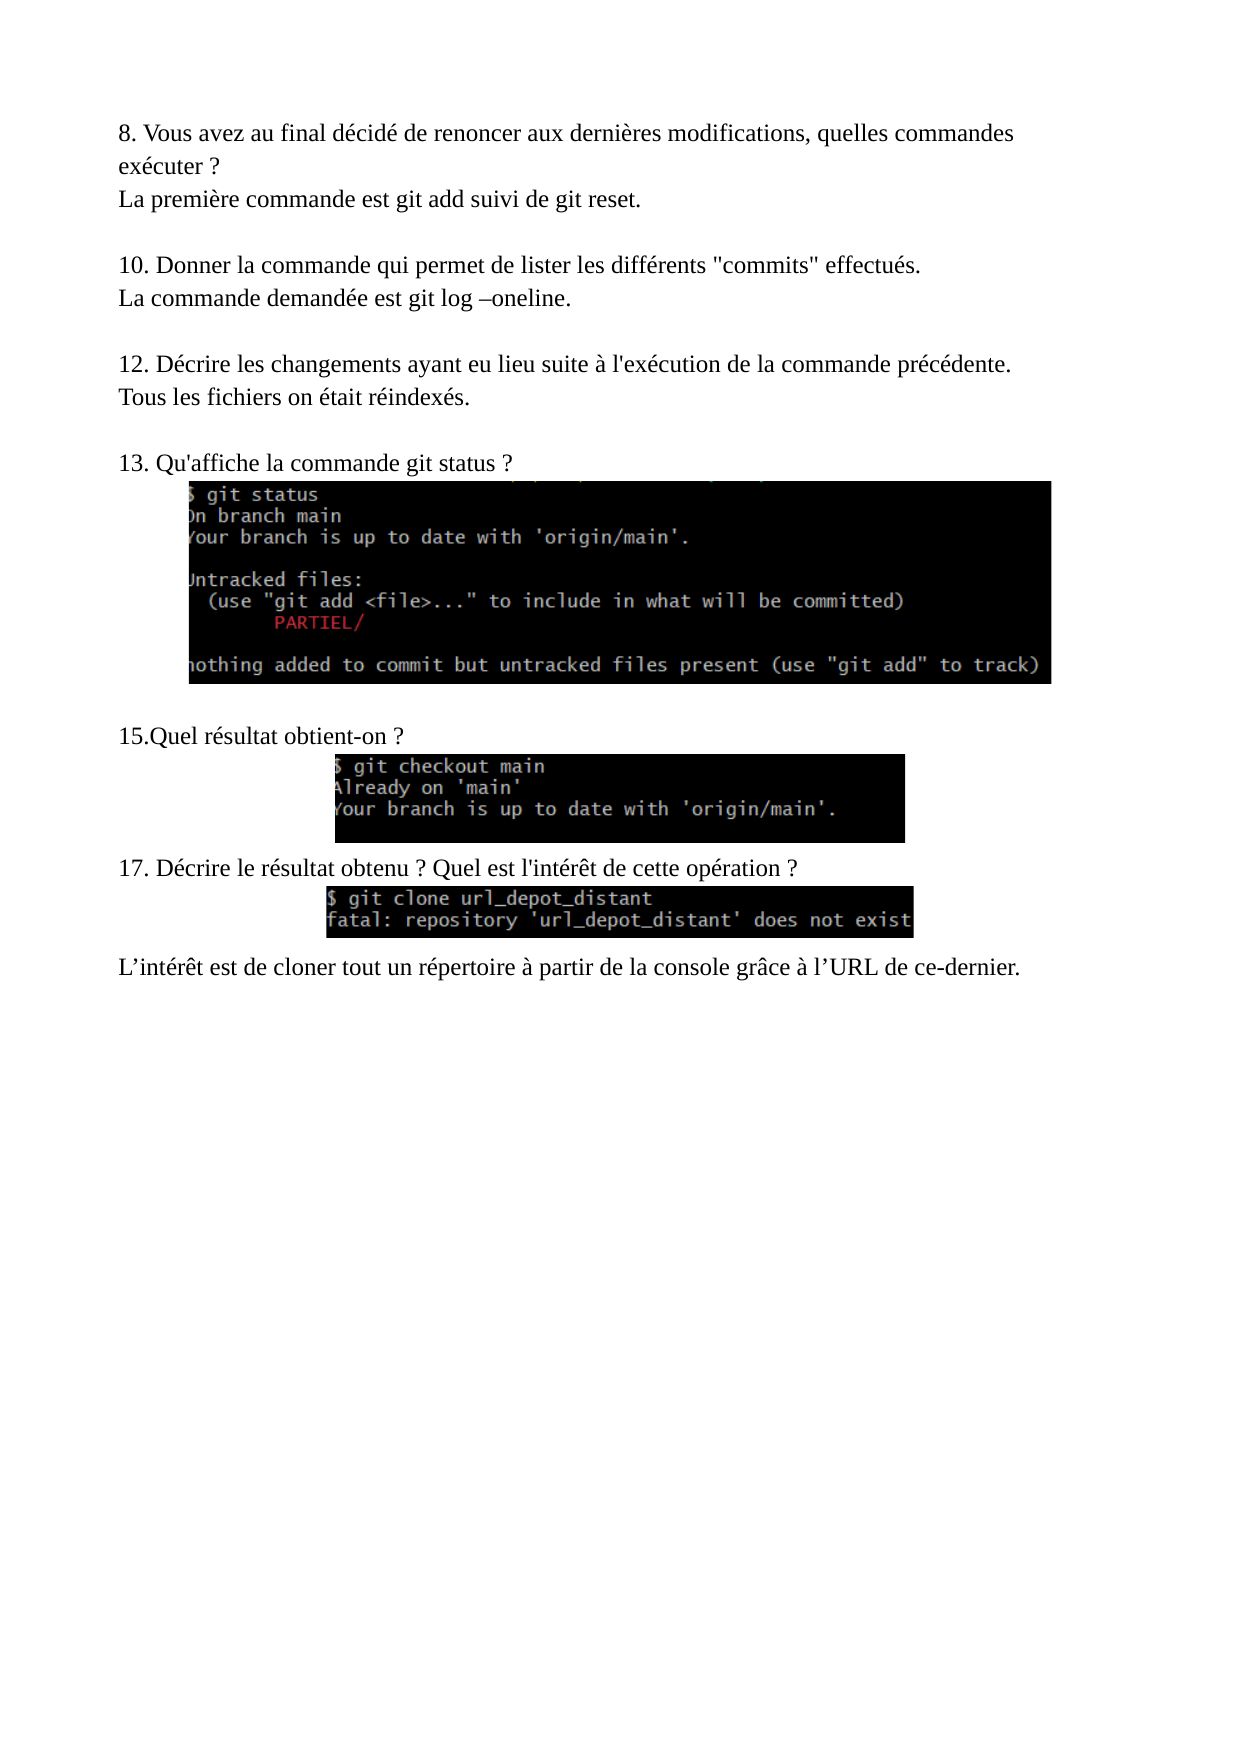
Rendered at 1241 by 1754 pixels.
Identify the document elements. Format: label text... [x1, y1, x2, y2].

text 15.Quel résultat obtient-on ? [118, 721, 1122, 750]
text 8. Vous avez au final décidé de renoncer aux dernières modifications, quelles commandes exécuter ? [118, 118, 1122, 180]
text La commande demandée est git log –oneline. [118, 283, 1122, 312]
text 17. Décrire le résultat obtenu ? Quel est l'intérêt de cette opération ? [118, 853, 1122, 882]
text Tous les fichiers on était réindexés. [118, 382, 1122, 411]
text 13. Qu'affiche la commande git status ? [118, 448, 1122, 477]
picture [188, 481, 1052, 684]
picture [335, 754, 905, 843]
text 10. Donner la commande qui permet de lister les différents "commits" effectués. [118, 250, 1122, 279]
text L’intérêt est de cloner tout un répertoire à partir de la console grâce à l’URL de ce-dernier. [118, 952, 1122, 981]
picture [326, 886, 914, 938]
text La première commande est git add suivi de git reset. [118, 184, 1122, 213]
text 12. Décrire les changements ayant eu lieu suite à l'exécution de la commande précédente. [118, 349, 1122, 378]
